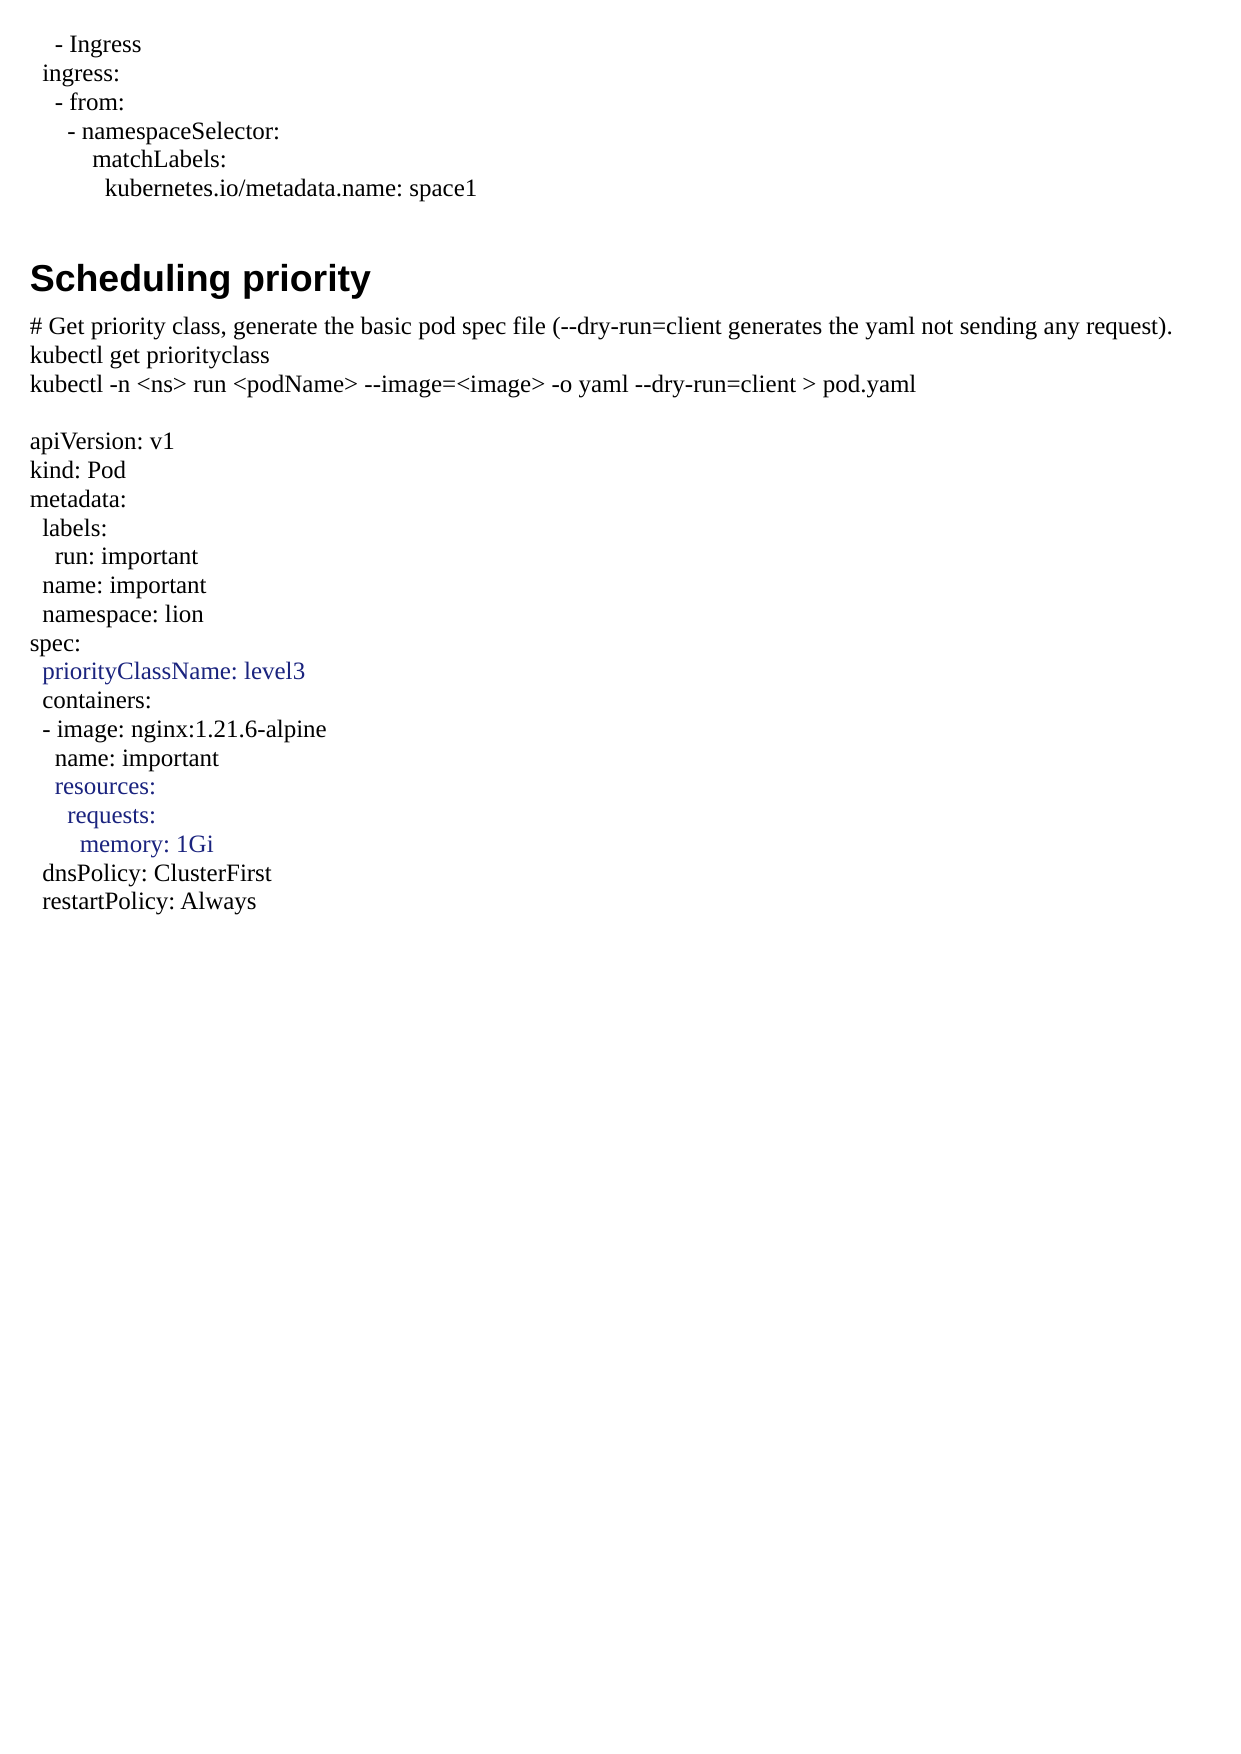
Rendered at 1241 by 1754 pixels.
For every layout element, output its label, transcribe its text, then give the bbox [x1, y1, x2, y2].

text dnsPolicy: ClusterFirst [29, 858, 1211, 886]
text # Get priority class, generate the basic pod spec file (--dry-run=client generates the yaml not sending any request). [29, 311, 1211, 340]
text kind: Pod [29, 455, 1211, 484]
text priorityClassName: level3 [29, 656, 1211, 685]
subtitle Scheduling priority [29, 256, 1211, 299]
text spec: [29, 628, 1211, 656]
text apiVersion: v1 [29, 426, 1211, 455]
text labels: [29, 513, 1211, 541]
text - image: nginx:1.21.6-alpine [29, 714, 1211, 743]
text restartPolicy: Always [29, 886, 1211, 915]
text - from: [29, 87, 1211, 116]
text namespace: lion [29, 599, 1211, 628]
text kubernetes.io/metadata.name: space1 [29, 173, 1211, 202]
text resources: [29, 771, 1211, 800]
text matchLabels: [29, 144, 1211, 173]
text - Ingress [29, 29, 1211, 58]
text ingress: [29, 58, 1211, 87]
text - namespaceSelector: [29, 116, 1211, 144]
text containers: [29, 685, 1211, 714]
text requests: [29, 800, 1211, 829]
text memory: 1Gi [29, 829, 1211, 858]
text run: important [29, 541, 1211, 570]
text metadata: [29, 484, 1211, 513]
text name: important [29, 743, 1211, 771]
text name: important [29, 570, 1211, 599]
text kubectl get priorityclass kubectl -n <ns> run <podName> --image=<image> -o yaml --dry-run=client > pod.yaml [29, 340, 1211, 398]
